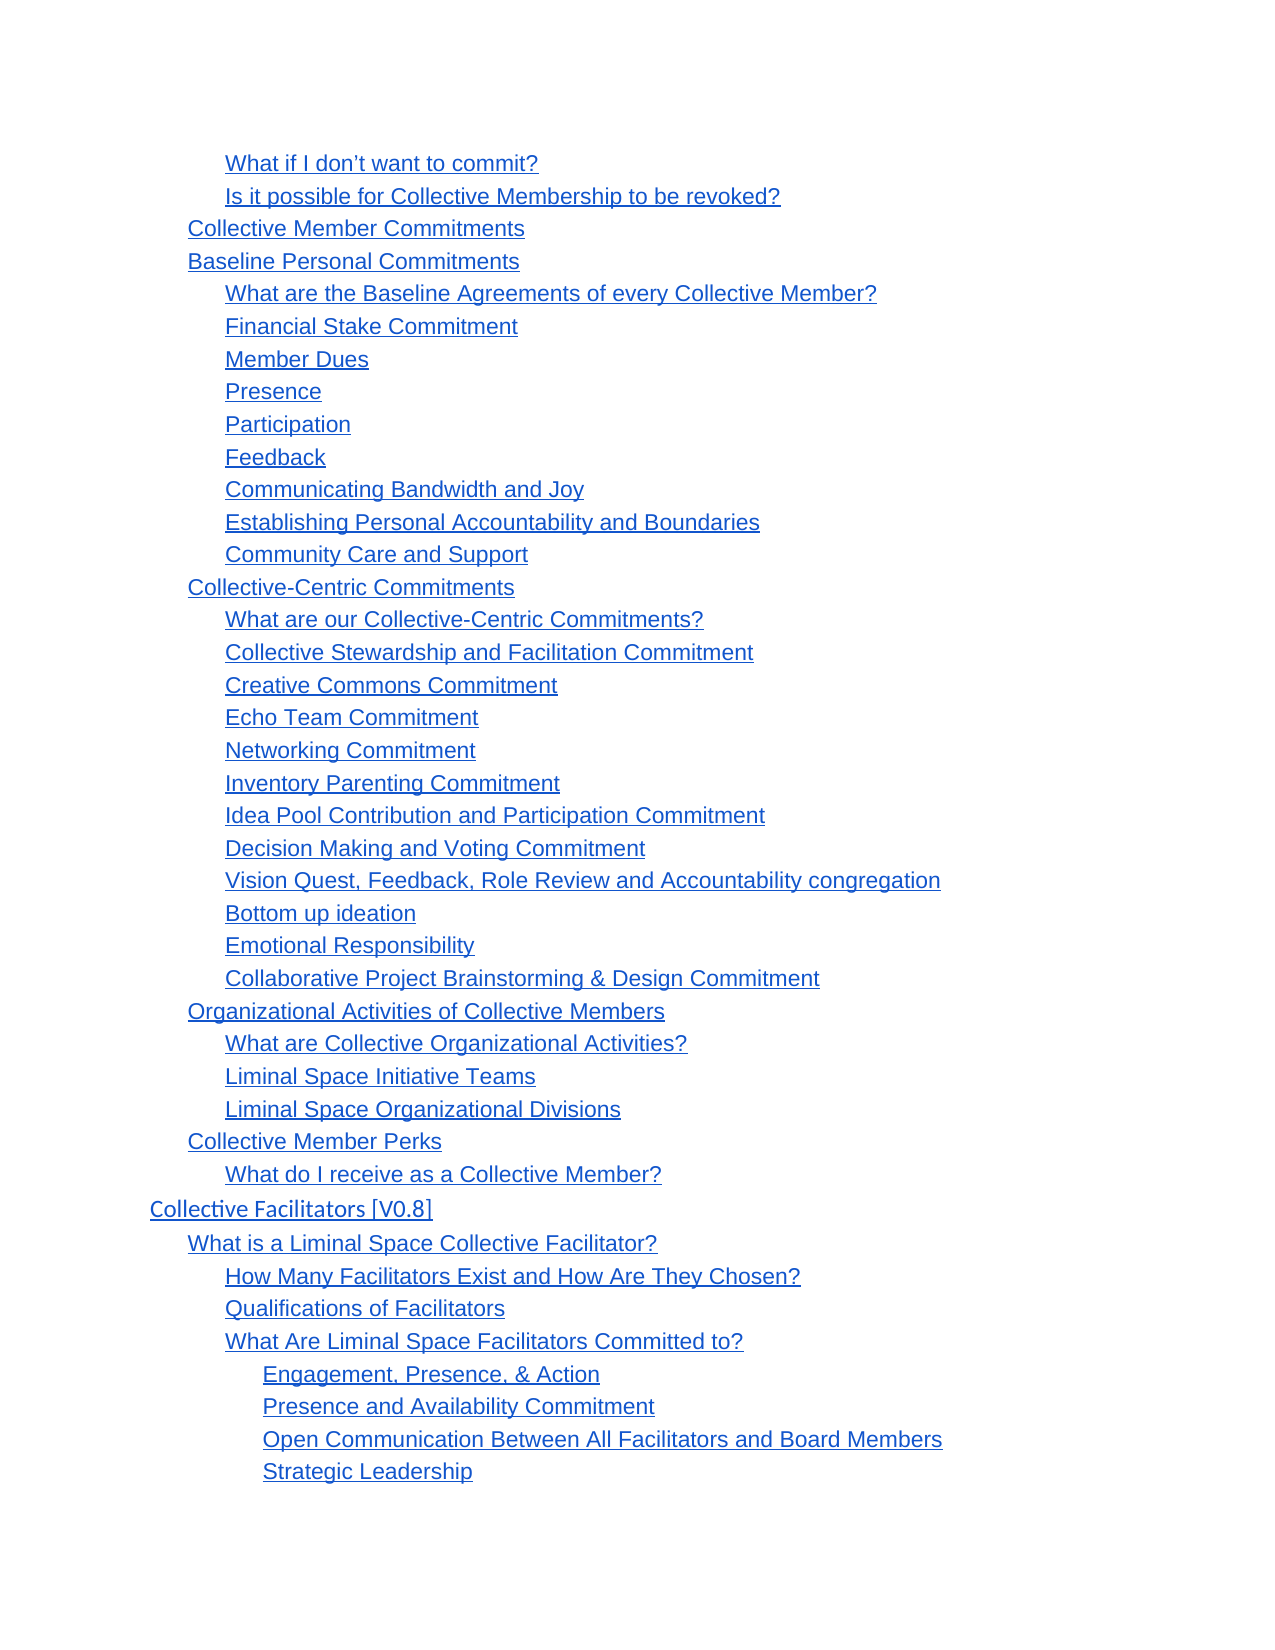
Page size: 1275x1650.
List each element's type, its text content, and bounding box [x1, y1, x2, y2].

text Member Dues [225, 346, 1125, 372]
text Presence and Availability Commitment [262, 1393, 1125, 1419]
text Communicating Bandwidth and Joy [225, 476, 1125, 502]
text Emotional Responsibility [225, 932, 1125, 959]
text Decision Making and Voting Commitment [225, 835, 1125, 861]
text Organizational Activities of Collective Members [187, 998, 1125, 1024]
text Idea Pool Contribution and Participation Commitment [225, 802, 1125, 828]
text Collaborative Project Brainstorming & Design Commitment [225, 965, 1125, 991]
text What are Collective Organizational Activities? [225, 1030, 1125, 1057]
text Strategic Leadership [262, 1458, 1125, 1485]
text Echo Team Commitment [225, 704, 1125, 731]
text Engagement, Presence, & Action [262, 1361, 1125, 1387]
text What Are Liminal Space Facilitators Committed to? [225, 1328, 1125, 1354]
text Establishing Personal Accountability and Boundaries [225, 509, 1125, 535]
text What is a Liminal Space Collective Facilitator? [187, 1230, 1125, 1256]
text Networking Commitment [225, 737, 1125, 763]
text Presence [225, 378, 1125, 404]
text Liminal Space Organizational Divisions [225, 1096, 1125, 1122]
text Baseline Personal Commitments [187, 248, 1125, 274]
text Qualifications of Facilitators [225, 1295, 1125, 1322]
text What are our Collective-Centric Commitments? [225, 606, 1125, 633]
text Open Communication Between All Facilitators and Board Members [262, 1426, 1125, 1452]
text Inventory Parenting Commitment [225, 769, 1125, 796]
text Collective Stewardship and Facilitation Commitment [225, 639, 1125, 665]
text Collective Member Perks [187, 1128, 1125, 1154]
text Vision Quest, Feedback, Role Review and Accountability congregation [225, 867, 1125, 894]
text Participation [225, 411, 1125, 437]
text Collective Member Commitments [187, 215, 1125, 242]
text Collective-Centric Commitments [187, 574, 1125, 600]
text Collective Facilitators [V0.8] [150, 1193, 1125, 1224]
text Financial Stake Commitment [225, 313, 1125, 339]
text What do I receive as a Collective Member? [225, 1161, 1125, 1187]
text How Many Facilitators Exist and How Are They Chosen? [225, 1263, 1125, 1289]
text Community Care and Support [225, 541, 1125, 568]
text Bottom up ideation [225, 900, 1125, 926]
text What if I don’t want to commit? [225, 150, 1125, 176]
text Is it possible for Collective Membership to be revoked? [225, 183, 1125, 209]
text What are the Baseline Agreements of every Collective Member? [225, 280, 1125, 307]
text Liminal Space Initiative Teams [225, 1063, 1125, 1089]
text Feedback [225, 443, 1125, 470]
text Creative Commons Commitment [225, 672, 1125, 698]
